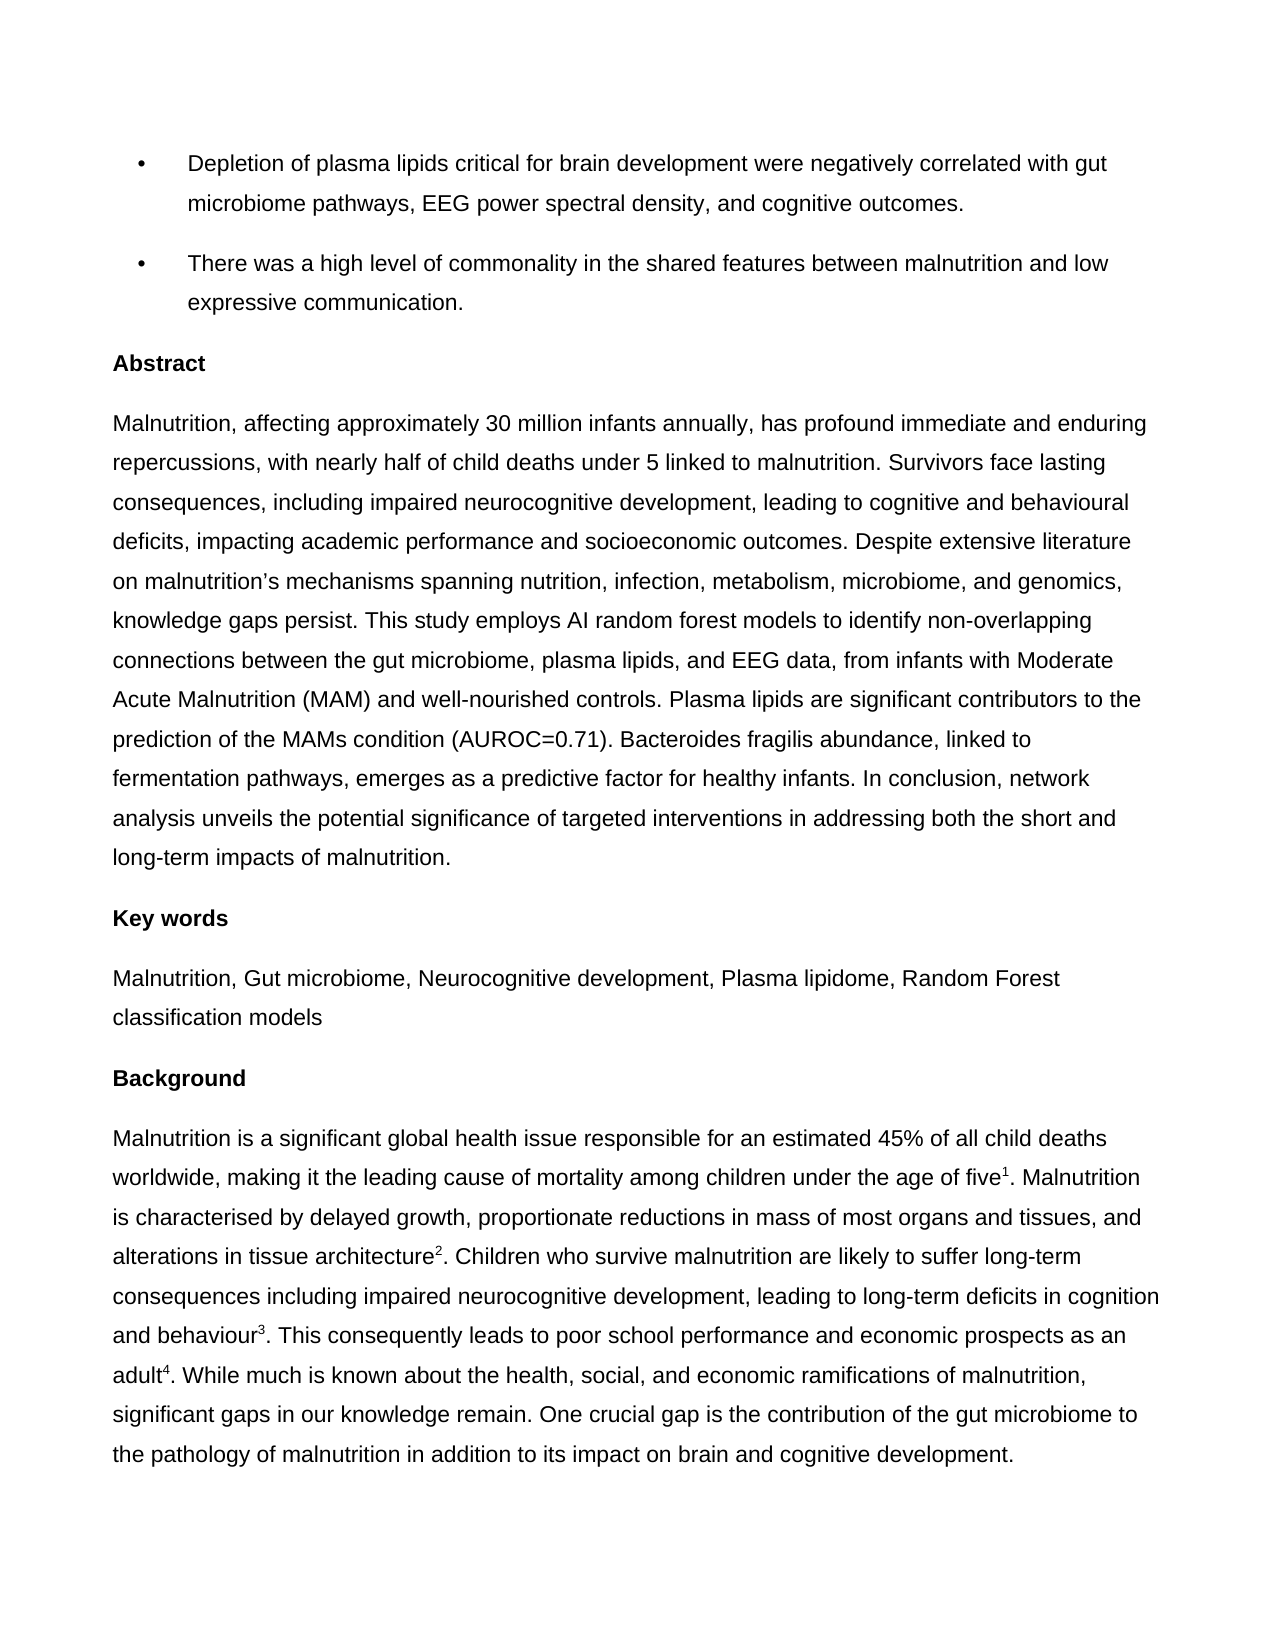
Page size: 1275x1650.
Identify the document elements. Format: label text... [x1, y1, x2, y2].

text Malnutrition, Gut microbiome, Neurocognitive development, Plasma lipidome, Random Forest classification models [112, 965, 1162, 1031]
text Malnutrition, affecting approximately 30 million infants annually, has profound immediate and enduring repercussions, with nearly half of child deaths under 5 linked to malnutrition. Survivors face lasting consequences, including impaired neurocognitive development, leading to cognitive and behavioural deficits, impacting academic performance and socioeconomic outcomes. Despite extensive literature on malnutrition’s mechanisms spanning nutrition, infection, metabolism, microbiome, and genomics, knowledge gaps persist. This study employs AI random forest models to identify non-overlapping connections between the gut microbiome, plasma lipids, and EEG data, from infants with Moderate Acute Malnutrition (MAM) and well-nourished controls. Plasma lipids are significant contributors to the prediction of the MAMs condition (AUROC=0.71). Bacteroides fragilis abundance, linked to fermentation pathways, emerges as a predictive factor for healthy infants. In conclusion, network analysis unveils the potential significance of targeted interventions in addressing both the short and long-term impacts of malnutrition. [112, 410, 1162, 871]
subtitle Background [112, 1064, 1162, 1091]
text Malnutrition is a significant global health issue responsible for an estimated 45% of all child deaths worldwide, making it the leading cause of mortality among children under the age of five1. Malnutrition is characterised by delayed growth, proportionate reductions in mass of most organs and tissues, and alterations in tissue architecture2. Children who survive malnutrition are likely to suffer long-term consequences including impaired neurocognitive development, leading to long-term deficits in cognition and behaviour3. This consequently leads to poor school performance and economic prospects as an adult4. While much is known about the health, social, and economic ramifications of malnutrition, significant gaps in our knowledge remain. One crucial gap is the contribution of the gut microbiome to the pathology of malnutrition in addition to its impact on brain and cognitive development. [112, 1125, 1162, 1467]
list Depletion of plasma lipids critical for brain development were negatively correlated with gut microbiome pathways, EEG power spectral density, and cognitive outcomes. [137, 150, 1162, 216]
subtitle Key words [112, 904, 1162, 931]
subtitle Abstract [112, 349, 1162, 376]
list There was a high level of commonality in the shared features between malnutrition and low expressive communication. [137, 250, 1162, 316]
